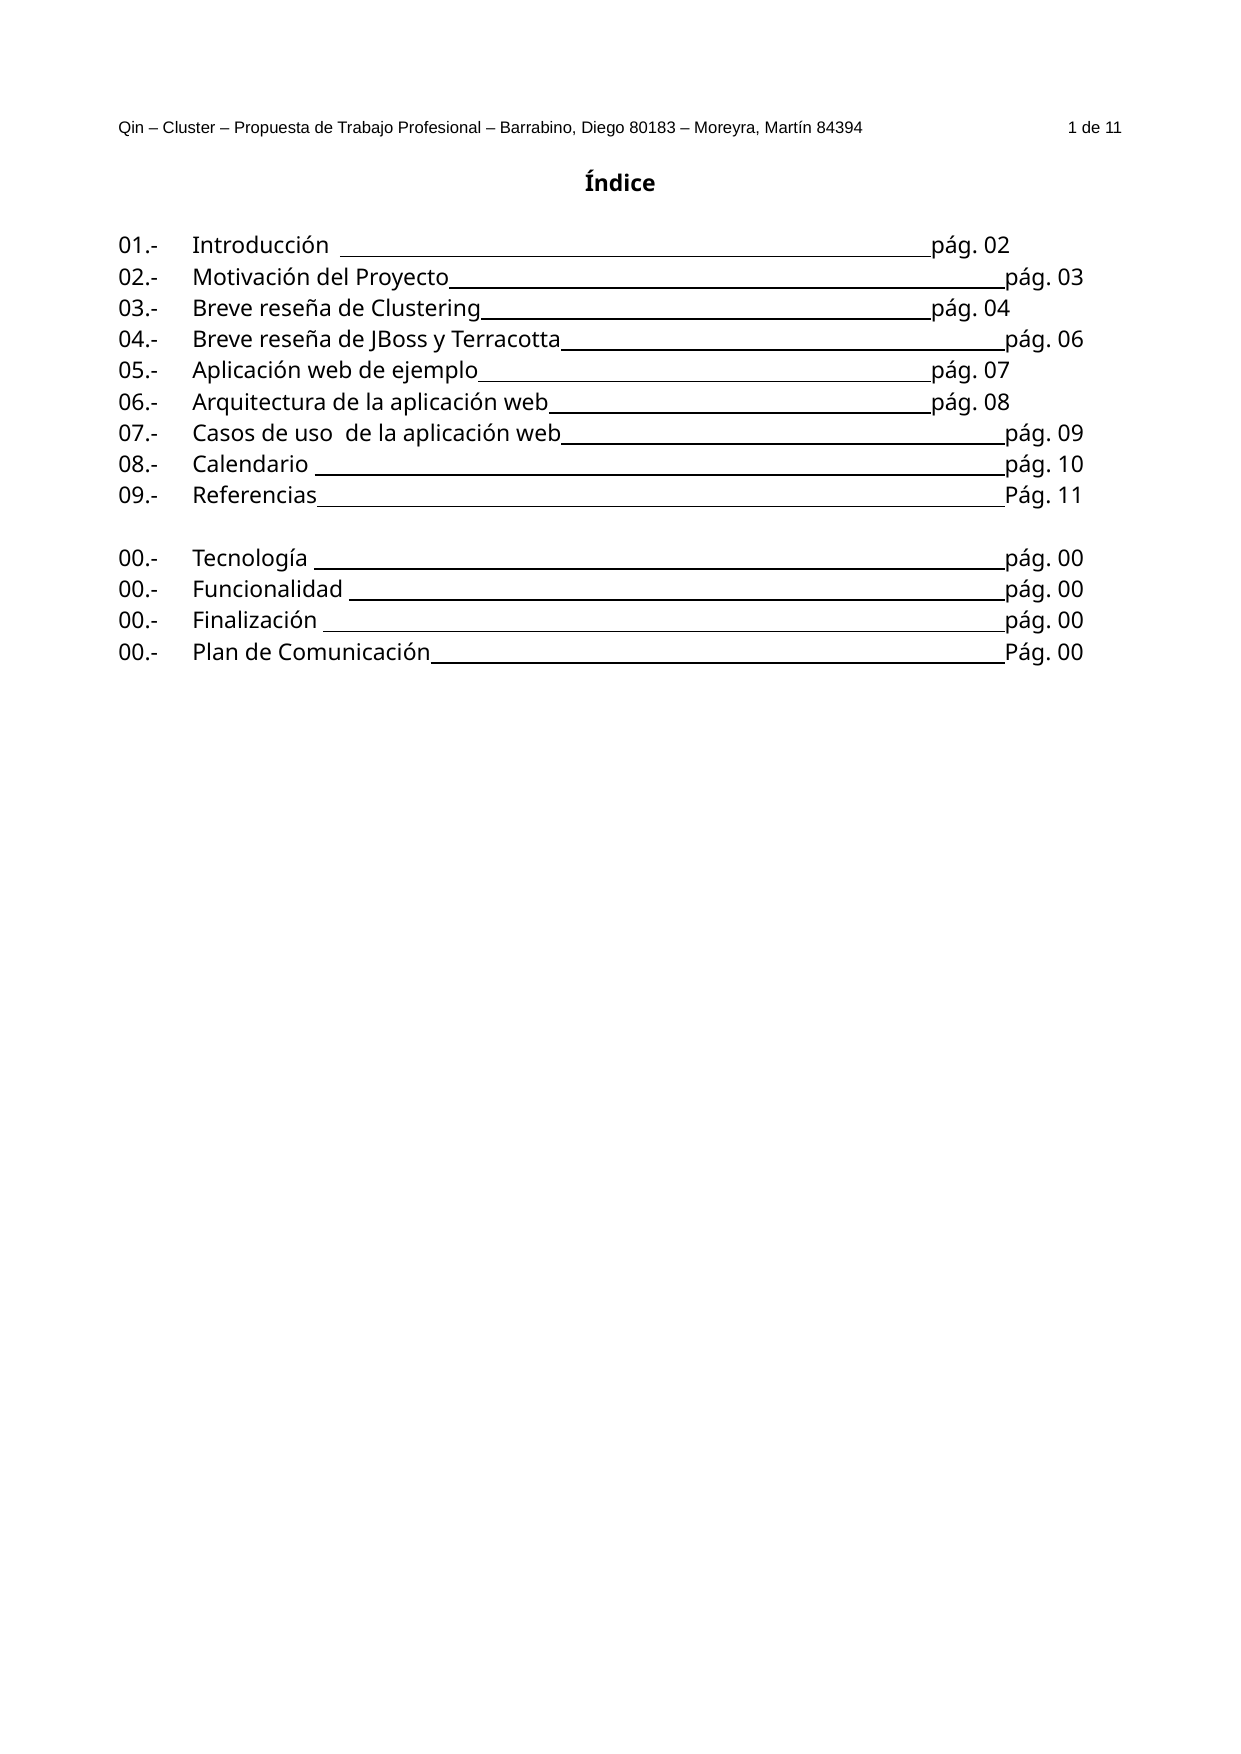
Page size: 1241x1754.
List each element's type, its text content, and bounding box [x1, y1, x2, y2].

text 05.- Aplicación web de ejemplo pág. 07 [118, 354, 1122, 386]
text 03.- Breve reseña de Clustering pág. 04 [118, 292, 1122, 323]
text 00.- Tecnología pág. 00 [118, 542, 1122, 573]
text 04.- Breve reseña de JBoss y Terracotta pág. 06 [118, 323, 1122, 354]
text 00.- Finalización pág. 00 [118, 604, 1122, 636]
text 07.- Casos de uso de la aplicación web pág. 09 [118, 417, 1122, 448]
text 00.- Plan de Comunicación Pág. 00 [118, 636, 1122, 667]
text 06.- Arquitectura de la aplicación web pág. 08 [118, 386, 1122, 417]
text 08.- Calendario pág. 10 [118, 448, 1122, 479]
text 01.- Introducción pág. 02 [118, 229, 1122, 261]
text 09.- Referencias Pág. 11 [118, 479, 1122, 511]
text 00.- Funcionalidad pág. 00 [118, 573, 1122, 604]
text Índice [118, 167, 1122, 198]
text 02.- Motivación del Proyecto pág. 03 [118, 261, 1122, 292]
